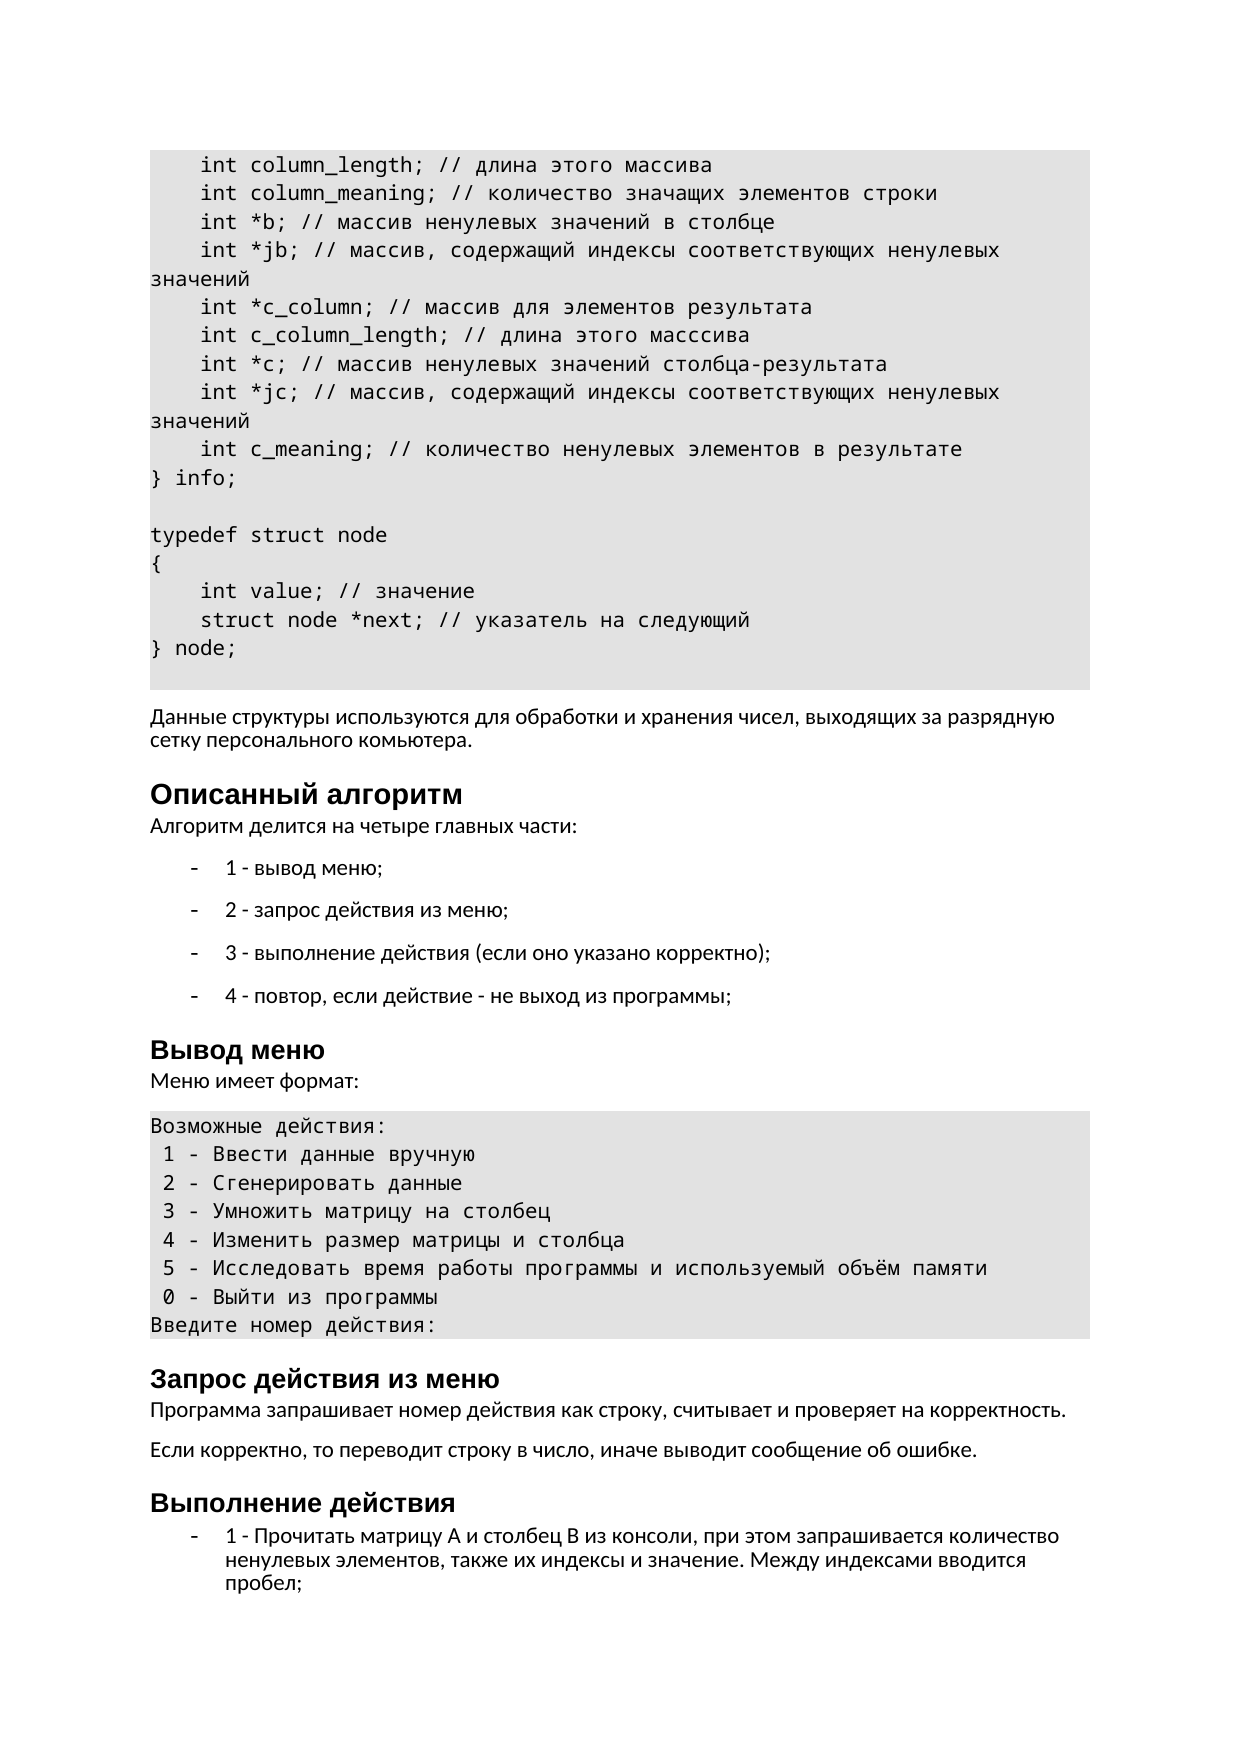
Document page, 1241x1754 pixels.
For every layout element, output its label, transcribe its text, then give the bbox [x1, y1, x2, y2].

list 1 - Прочитать матрицу А и столбец B из консоли, при этом запрашивается количество ненулевых элементов, также их индексы и значение. Между индексами вводится пробел; [187, 1524, 1090, 1596]
subtitle Описанный алгоритм [150, 778, 1090, 810]
text Данные структуры используются для обработки и хранения чисел, выходящих за разрядную сетку персонального комьютера. [150, 707, 1090, 753]
text Если корректно, то переводит строку в число, иначе выводит сообщение об ошибке. [150, 1440, 1090, 1463]
list 3 - выполнение действия (если оно указано корректно); [187, 941, 1090, 967]
list 4 - повтор, если действие - не выход из программы; [187, 984, 1090, 1010]
subtitle Выполнение действия [150, 1488, 1090, 1518]
list 2 - запрос действия из меню; [187, 899, 1090, 925]
subtitle Вывод меню [150, 1035, 1090, 1065]
text Меню имеет формат: [150, 1072, 1090, 1094]
text Программа запрашивает номер действия как строку, считывает и проверяет на корректность. [150, 1400, 1090, 1423]
subtitle Запрос действия из меню [150, 1364, 1090, 1394]
list 1 - вывод меню; [187, 856, 1090, 882]
text Возможные действия: 1 - Ввести данные вручную 2 - Сгенерировать данные 3 - Умножить матрицу на столбец 4 - Изменить размер матрицы и столбца 5 - Исследовать время работы программы и используемый объём памяти 0 - Выйти из программы Введите номер действия: [150, 1111, 1090, 1339]
text Алгоритм делится на четыре главных части: [150, 817, 1090, 839]
text int column_length; // длина этого массива int column_meaning; // количество значащих элементов строки int *b; // массив ненулевых значений в столбце int *jb; // массив, содержащий индексы соответствующих ненулевых значений int *c_column; // массив для элементов результата int c_column_length; // длина этого масссива int *c; // массив ненулевых значений столбца-результата int *jc; // массив, содержащий индексы соответствующих ненулевых значений int c_meaning; // количество ненулевых элементов в результате } info; typedef struct node { int value; // значение struct node *next; // указатель на следующий } node; [150, 150, 1090, 690]
